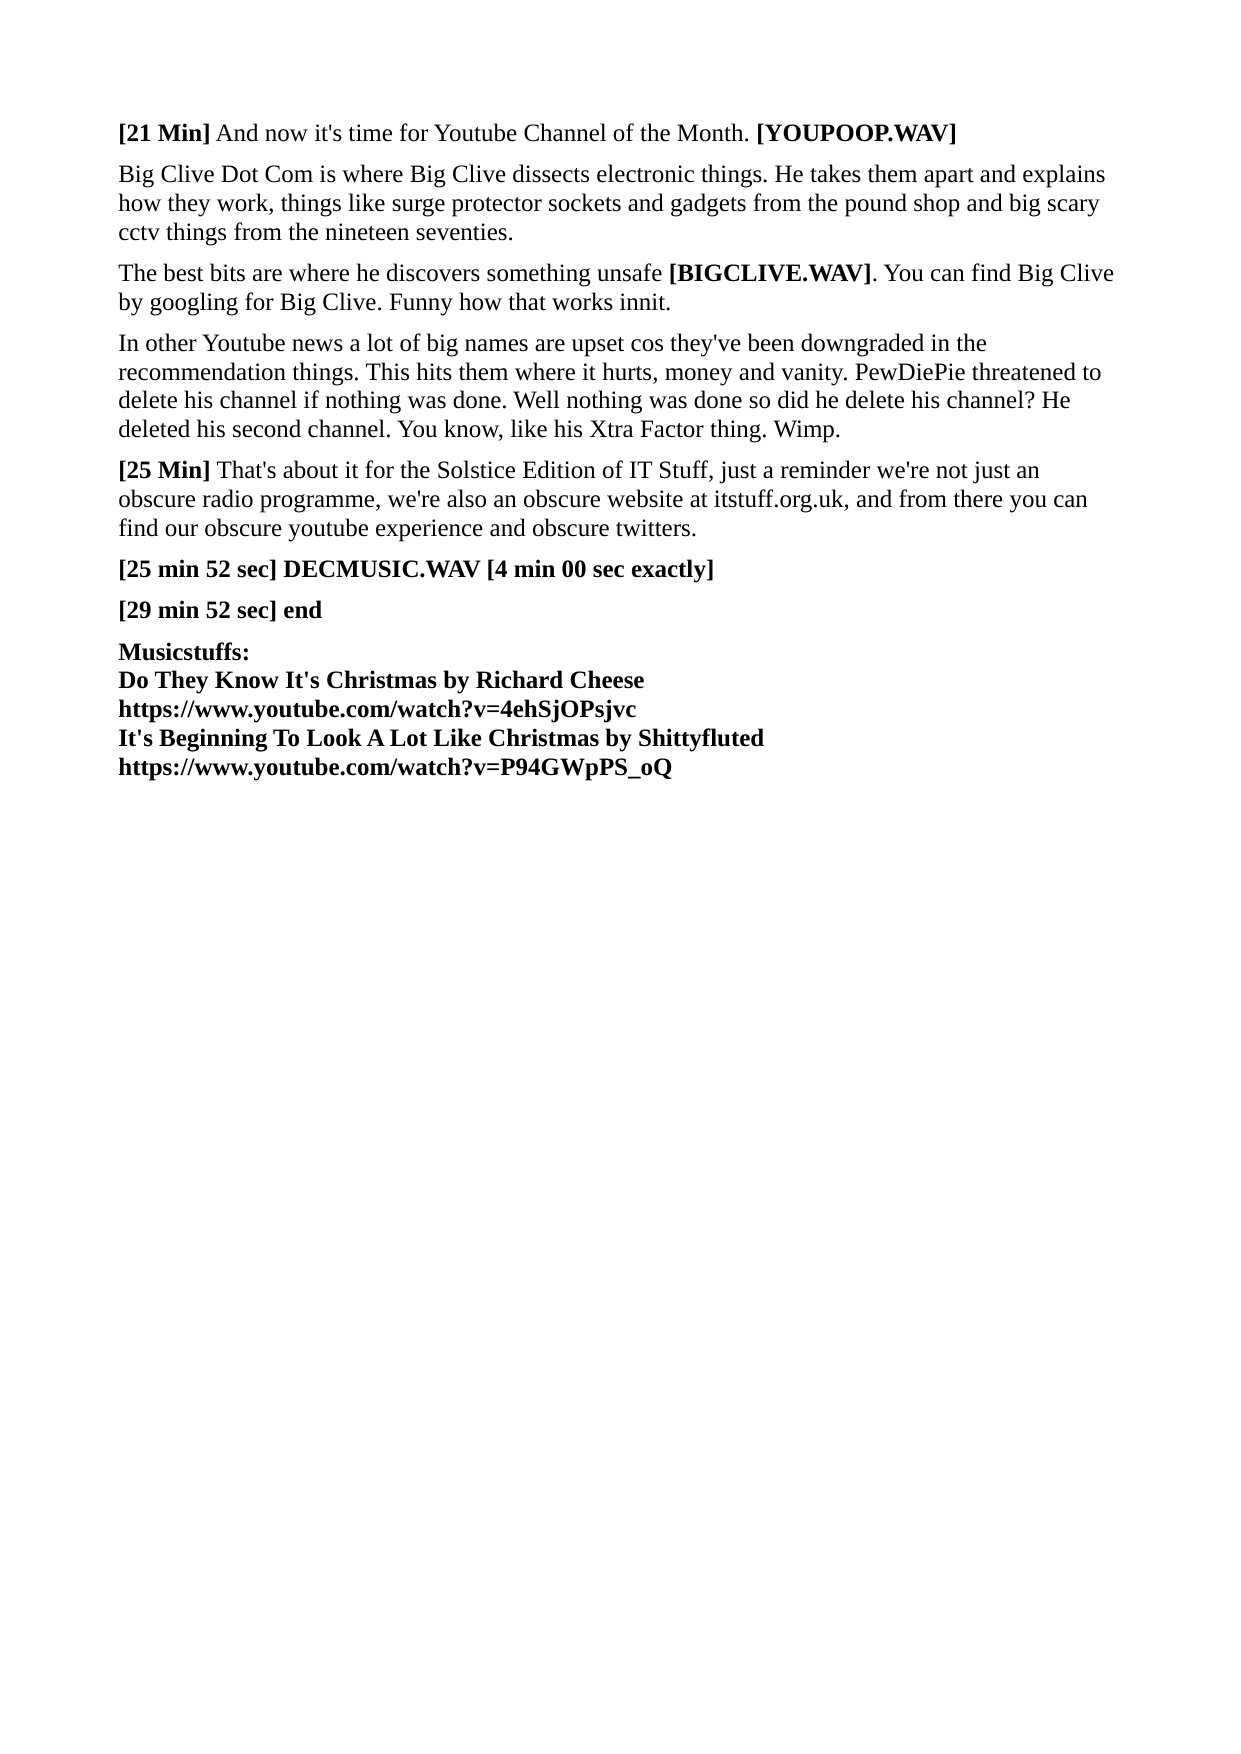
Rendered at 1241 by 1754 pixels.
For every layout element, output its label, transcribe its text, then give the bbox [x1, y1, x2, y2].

text [25 Min] That's about it for the Solstice Edition of IT Stuff, just a reminder we're not just an obscure radio programme, we're also an obscure website at itstuff.org.uk, and from there you can find our obscure youtube experience and obscure twitters. [118, 456, 1122, 542]
text The best bits are where he discovers something unsafe [BIGCLIVE.WAV]. You can find Big Clive by googling for Big Clive. Funny how that works innit. [118, 258, 1122, 316]
text In other Youtube news a lot of big names are upset cos they've been downgraded in the recommendation things. This hits them where it hurts, money and vanity. PewDiePie threatened to delete his channel if nothing was done. Well nothing was done so did he delete his channel? He deleted his second channel. You know, like his Xtra Factor thing. Wimp. [118, 328, 1122, 443]
text [21 Min] And now it's time for Youtube Channel of the Month. [YOUPOOP.WAV] [118, 118, 1122, 147]
text Big Clive Dot Com is where Big Clive dissects electronic things. He takes them apart and explains how they work, things like surge protector sockets and gadgets from the pound shop and big scary cctv things from the nineteen seventies. [118, 159, 1122, 246]
text Musicstuffs: Do They Know It's Christmas by Richard Cheese https://www.youtube.com/watch?v=4ehSjOPsjvc It's Beginning To Look A Lot Like Christmas by Shittyfluted https://www.youtube.com/watch?v=P94GWpPS_oQ [118, 637, 1122, 781]
text [25 min 52 sec] DECMUSIC.WAV [4 min 00 sec exactly] [118, 554, 1122, 583]
text [29 min 52 sec] end [118, 596, 1122, 624]
